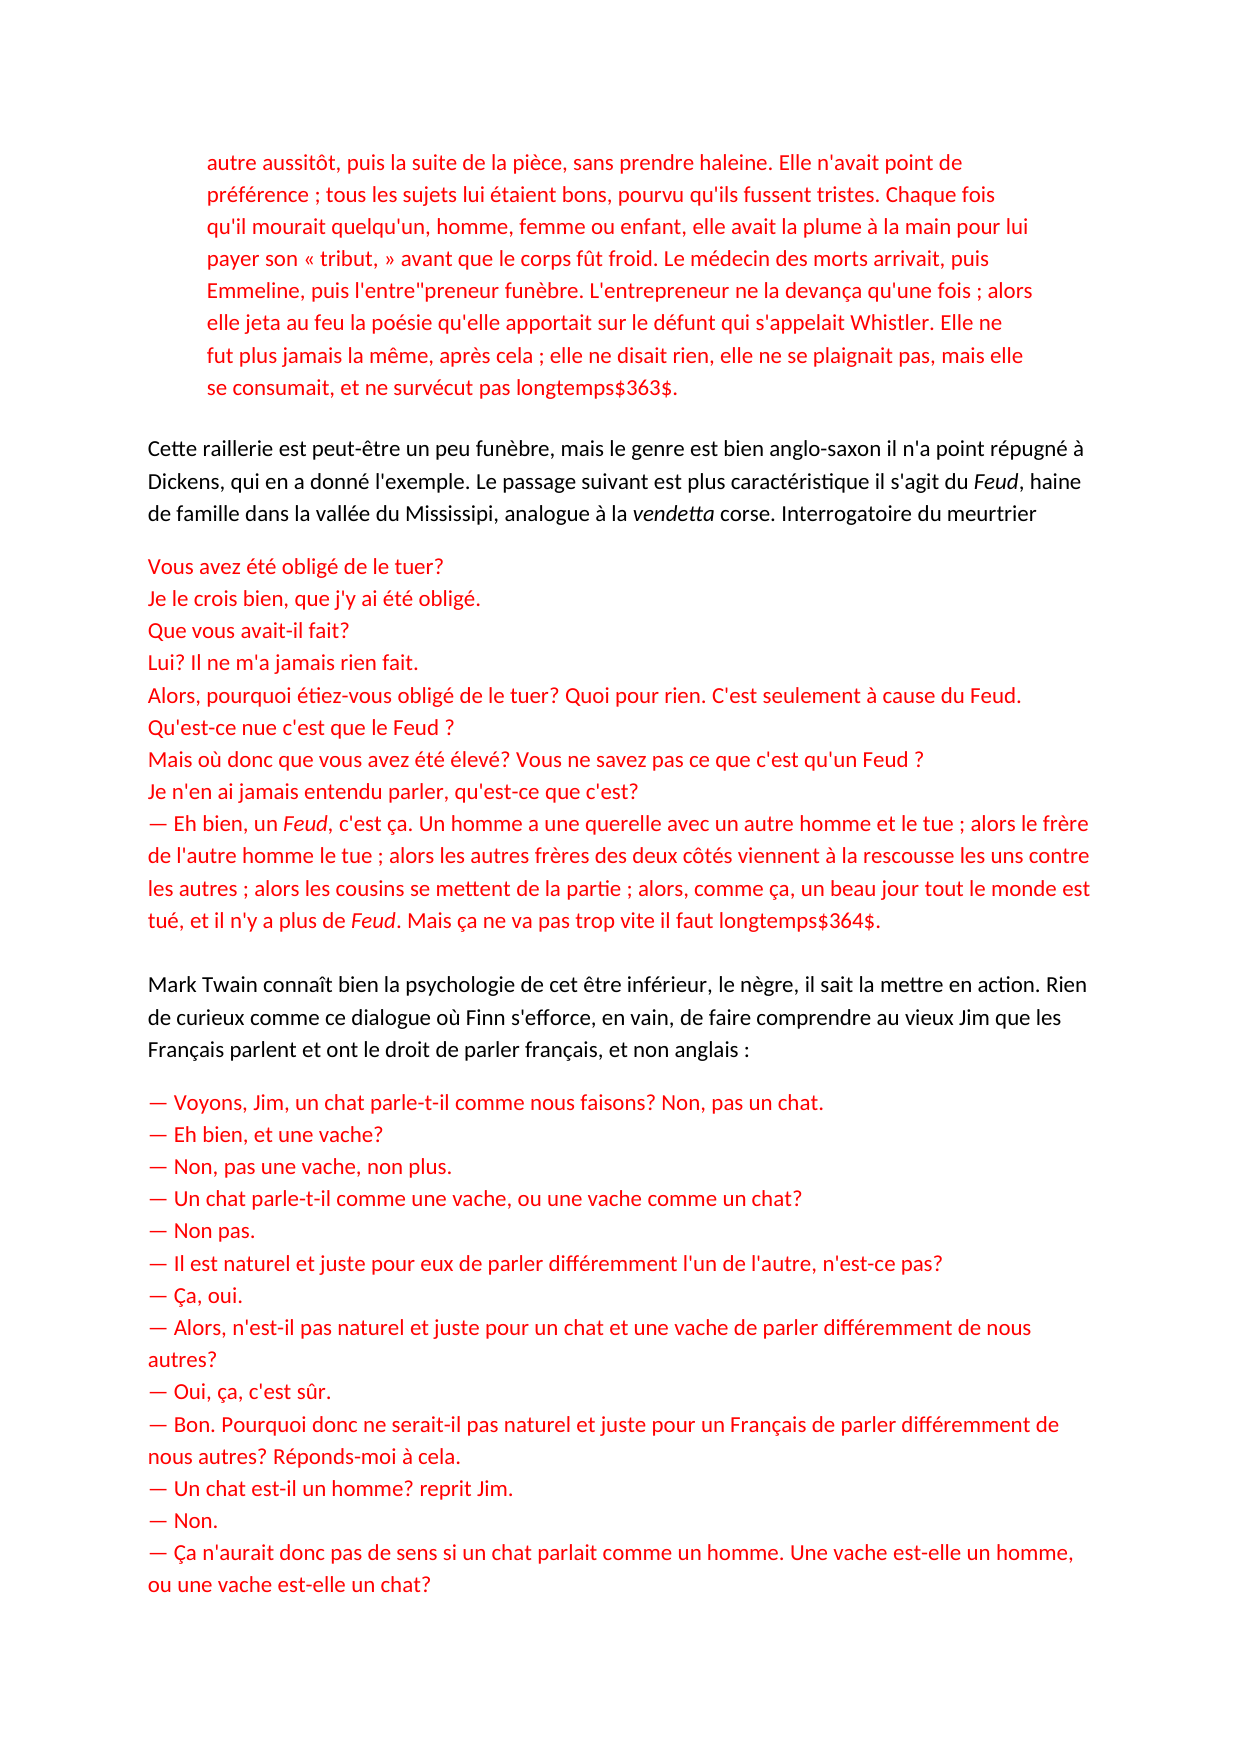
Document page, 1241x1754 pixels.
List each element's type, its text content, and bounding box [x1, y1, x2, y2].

text Lui? Il ne m'a jamais rien fait. [148, 648, 1093, 677]
text — Non. [148, 1506, 1093, 1534]
text — Non, pas une vache, non plus. [148, 1152, 1093, 1180]
text Je le crois bien, que j'y ai été obligé. [148, 584, 1093, 612]
text — Eh bien, et une vache? [148, 1120, 1093, 1148]
text Vous avez été obligé de le tuer? [148, 552, 1093, 580]
text — Non pas. [148, 1217, 1093, 1244]
text — Ça, oui. [148, 1281, 1093, 1309]
text — Oui, ça, c'est sûr. [148, 1377, 1093, 1406]
text Alors, pourquoi étiez-vous obligé de le tuer? Quoi pour rien. C'est seulement à cause du Feud. Qu'est-ce nue c'est que le Feud ? [148, 681, 1093, 741]
text — Eh bien, un Feud, c'est ça. Un homme a une querelle avec un autre homme et le tue ; alors le frère de l'autre homme le tue ; alors les autres frères des deux côtés viennent à la rescousse les uns contre les autres ; alors les cousins se mettent de la partie ; alors, comme ça, un beau jour tout le monde est tué, et il n'y a plus de Feud. Mais ça ne va pas trop vite il faut longtemps$364$. [148, 809, 1093, 934]
text Cette raillerie est peut-être un peu funèbre, mais le genre est bien anglo-saxon il n'a point répugné à Dickens, qui en a donné l'exemple. Le passage suivant est plus caractéristique il s'agit du Feud, haine de famille dans la vallée du Mississipi, analogue à la vendetta corse. Interrogatoire du meurtrier [148, 434, 1093, 527]
text Que vous avait-il fait? [148, 616, 1093, 644]
text — Ça n'aurait donc pas de sens si un chat parlait comme un homme. Une vache est-elle un homme, ou une vache est-elle un chat? [148, 1538, 1093, 1599]
text — Un chat est-il un homme? reprit Jim. [148, 1474, 1093, 1502]
text — Voyons, Jim, un chat parle-t-il comme nous faisons? Non, pas un chat. [148, 1088, 1093, 1116]
text — Alors, n'est-il pas naturel et juste pour un chat et une vache de parler différemment de nous autres? [148, 1313, 1093, 1373]
text Je n'en ai jamais entendu parler, qu'est-ce que c'est? [148, 777, 1093, 805]
text autre aussitôt, puis la suite de la pièce, sans prendre haleine. Elle n'avait point de préférence ; tous les sujets lui étaient bons, pourvu qu'ils fussent tristes. Chaque fois qu'il mourait quelqu'un, homme, femme ou enfant, elle avait la plume à la main pour lui payer son « tribut, » avant que le corps fût froid. Le médecin des morts arrivait, puis Emmeline, puis l'entre"preneur funèbre. L'entrepreneur ne la devança qu'une fois ; alors elle jeta au feu la poésie qu'elle apportait sur le défunt qui s'appelait Whistler. Elle ne fut plus jamais la même, après cela ; elle ne disait rien, elle ne se plaignait pas, mais elle se consumait, et ne survécut pas longtemps$363$. [207, 148, 1033, 401]
text — Un chat parle-t-il comme une vache, ou une vache comme un chat? [148, 1184, 1093, 1212]
text Mark Twain connaît bien la psychologie de cet être inférieur, le nègre, il sait la mettre en action. Rien de curieux comme ce dialogue où Finn s'efforce, en vain, de faire comprendre au vieux Jim que les Français parlent et ont le droit de parler français, et non anglais : [148, 970, 1093, 1063]
text — Bon. Pourquoi donc ne serait-il pas naturel et juste pour un Français de parler différemment de nous autres? Réponds-moi à cela. [148, 1410, 1093, 1470]
text — Il est naturel et juste pour eux de parler différemment l'un de l'autre, n'est-ce pas? [148, 1249, 1093, 1277]
text Mais où donc que vous avez été élevé? Vous ne savez pas ce que c'est qu'un Feud ? [148, 745, 1093, 773]
